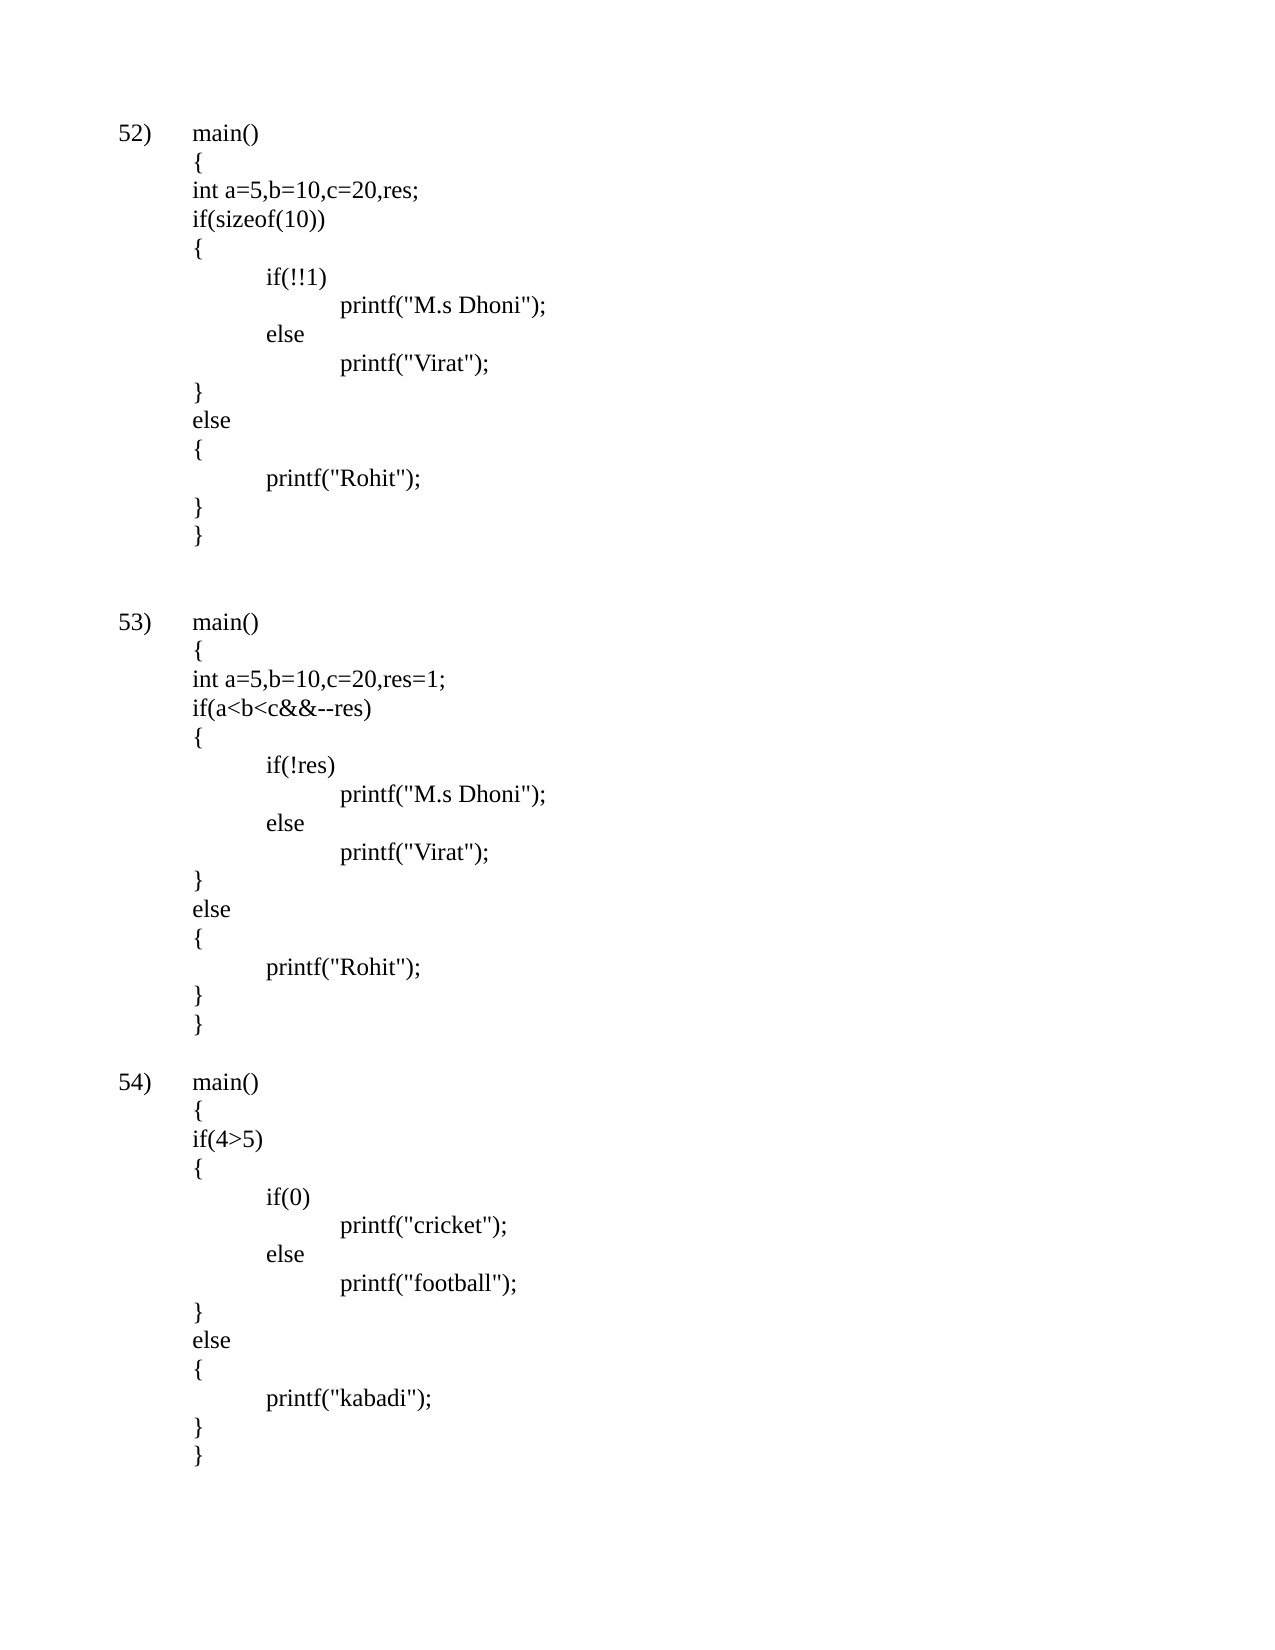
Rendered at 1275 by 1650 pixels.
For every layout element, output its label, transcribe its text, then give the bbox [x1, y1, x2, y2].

text 52) main() [118, 118, 1157, 147]
text printf("M.s Dhoni"); [118, 779, 1157, 808]
text else [118, 406, 1157, 434]
text printf("Rohit"); [118, 463, 1157, 492]
text { [118, 233, 1157, 262]
text if(a<b<c&&--res) [118, 693, 1157, 722]
text if(!!1) [118, 262, 1157, 291]
text int a=5,b=10,c=20,res=1; [118, 664, 1157, 693]
text 53) main() [118, 607, 1157, 636]
text { [118, 147, 1157, 176]
text { [118, 1153, 1157, 1182]
text } [118, 981, 1157, 1009]
text printf("Virat"); [118, 837, 1157, 866]
text else [118, 319, 1157, 348]
text } [118, 521, 1157, 549]
text { [118, 923, 1157, 952]
text } [118, 1009, 1157, 1038]
text { [118, 636, 1157, 664]
text else [118, 808, 1157, 837]
text if(4>5) [118, 1124, 1157, 1153]
text printf("M.s Dhoni"); [118, 291, 1157, 319]
text } [118, 377, 1157, 406]
text printf("kabadi"); [118, 1383, 1157, 1412]
text } [118, 1412, 1157, 1441]
text if(sizeof(10)) [118, 204, 1157, 233]
text } [118, 866, 1157, 894]
text printf("Rohit"); [118, 952, 1157, 981]
text printf("football"); [118, 1268, 1157, 1297]
text int a=5,b=10,c=20,res; [118, 176, 1157, 204]
text { [118, 1354, 1157, 1383]
text if(0) [118, 1182, 1157, 1211]
text if(!res) [118, 751, 1157, 779]
text 54) main() [118, 1067, 1157, 1096]
text else [118, 894, 1157, 923]
text else [118, 1326, 1157, 1354]
text } [118, 492, 1157, 521]
text } [118, 1441, 1157, 1469]
text else [118, 1239, 1157, 1268]
text printf("cricket"); [118, 1211, 1157, 1239]
text printf("Virat"); [118, 348, 1157, 377]
text { [118, 1096, 1157, 1124]
text { [118, 722, 1157, 751]
text { [118, 434, 1157, 463]
text } [118, 1297, 1157, 1326]
